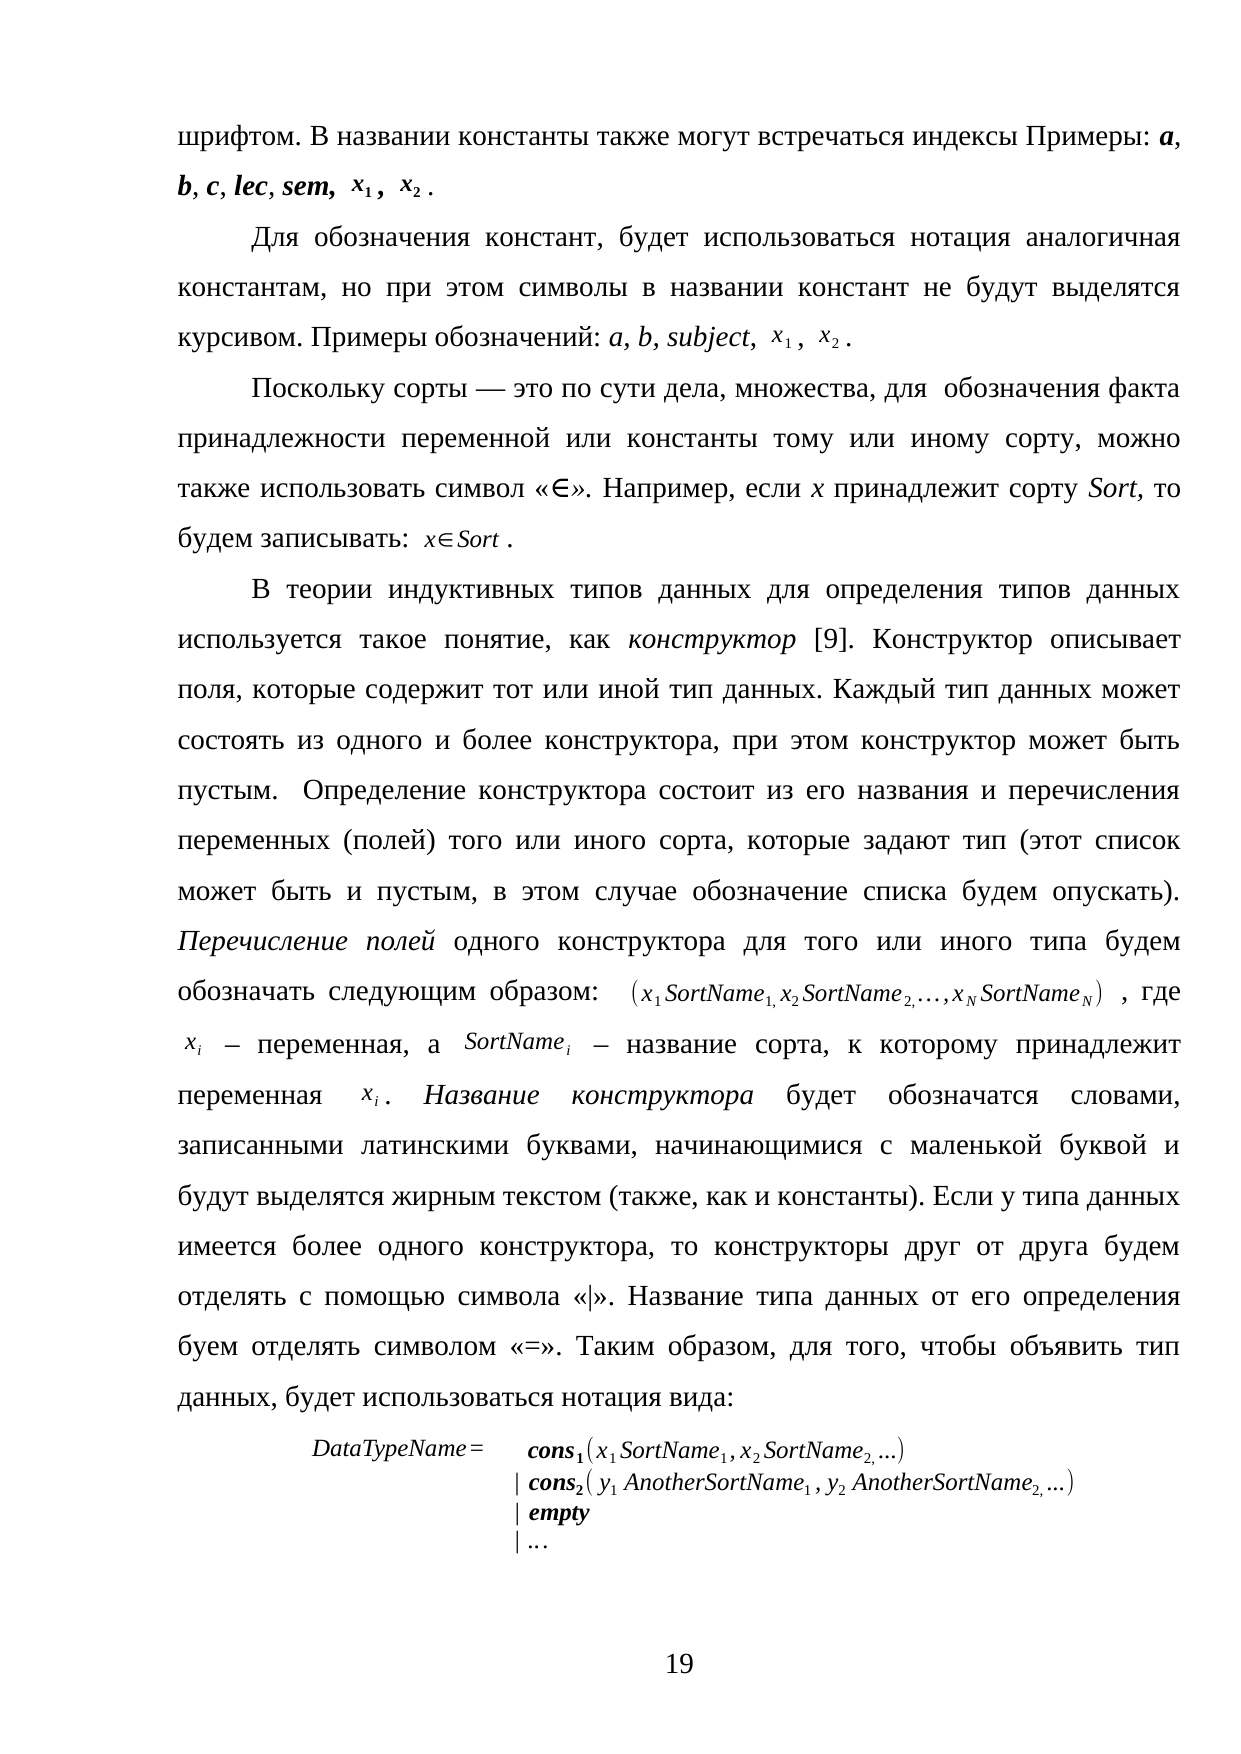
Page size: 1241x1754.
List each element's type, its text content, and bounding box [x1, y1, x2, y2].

table_header [495, 1429, 1181, 1560]
text Для обозначения констант, будет использоваться нотация аналогичная константам, но при этом символы в названии констант не будут выделятся курсивом. Примеры обозначений: a, b, subject, , . [177, 219, 1181, 353]
text шрифтом. В названии константы также могут встречаться индексы Примеры: a, b, c, lec, sem, , . [177, 118, 1181, 202]
text В теории индуктивных типов данных для определения типов данных используется такое понятие, как конструктор [9]. Конструктор описывает поля, которые содержит тот или иной тип данных. Каждый тип данных может состоять из одного и более конструктора, при этом конструктор может быть пустым. Определение конструктора состоит из его названия и перечисления переменных (полей) того или иного сорта, которые задают тип (этот список может быть и пустым, в этом случае обозначение списка будем опускать). Перечисление полей одного конструктора для того или иного типа будем обозначать следующим образом: , где – переменная, а – название сорта, к которому принадлежит переменная . Название конструктора будет обозначатся словами, записанными латинскими буквами, начинающимися с маленькой буквой и будут выделятся жирным текстом (также, как и константы). Если у типа данных имеется более одного конструктора, то конструкторы друг от друга будем отделять с помощью символа «|». Название типа данных от его определения буем отделять символом «=». Таким образом, для того, чтобы объявить тип данных, будет использоваться нотация вида: [177, 571, 1181, 1412]
text Поскольку сорты — это по сути дела, множества, для обозначения факта принадлежности переменной или константы тому или иному сорту, можно также использовать символ «∈». Например, если x принадлежит сорту Sort, то будем записывать: . [177, 370, 1181, 554]
table_header [177, 1429, 495, 1560]
